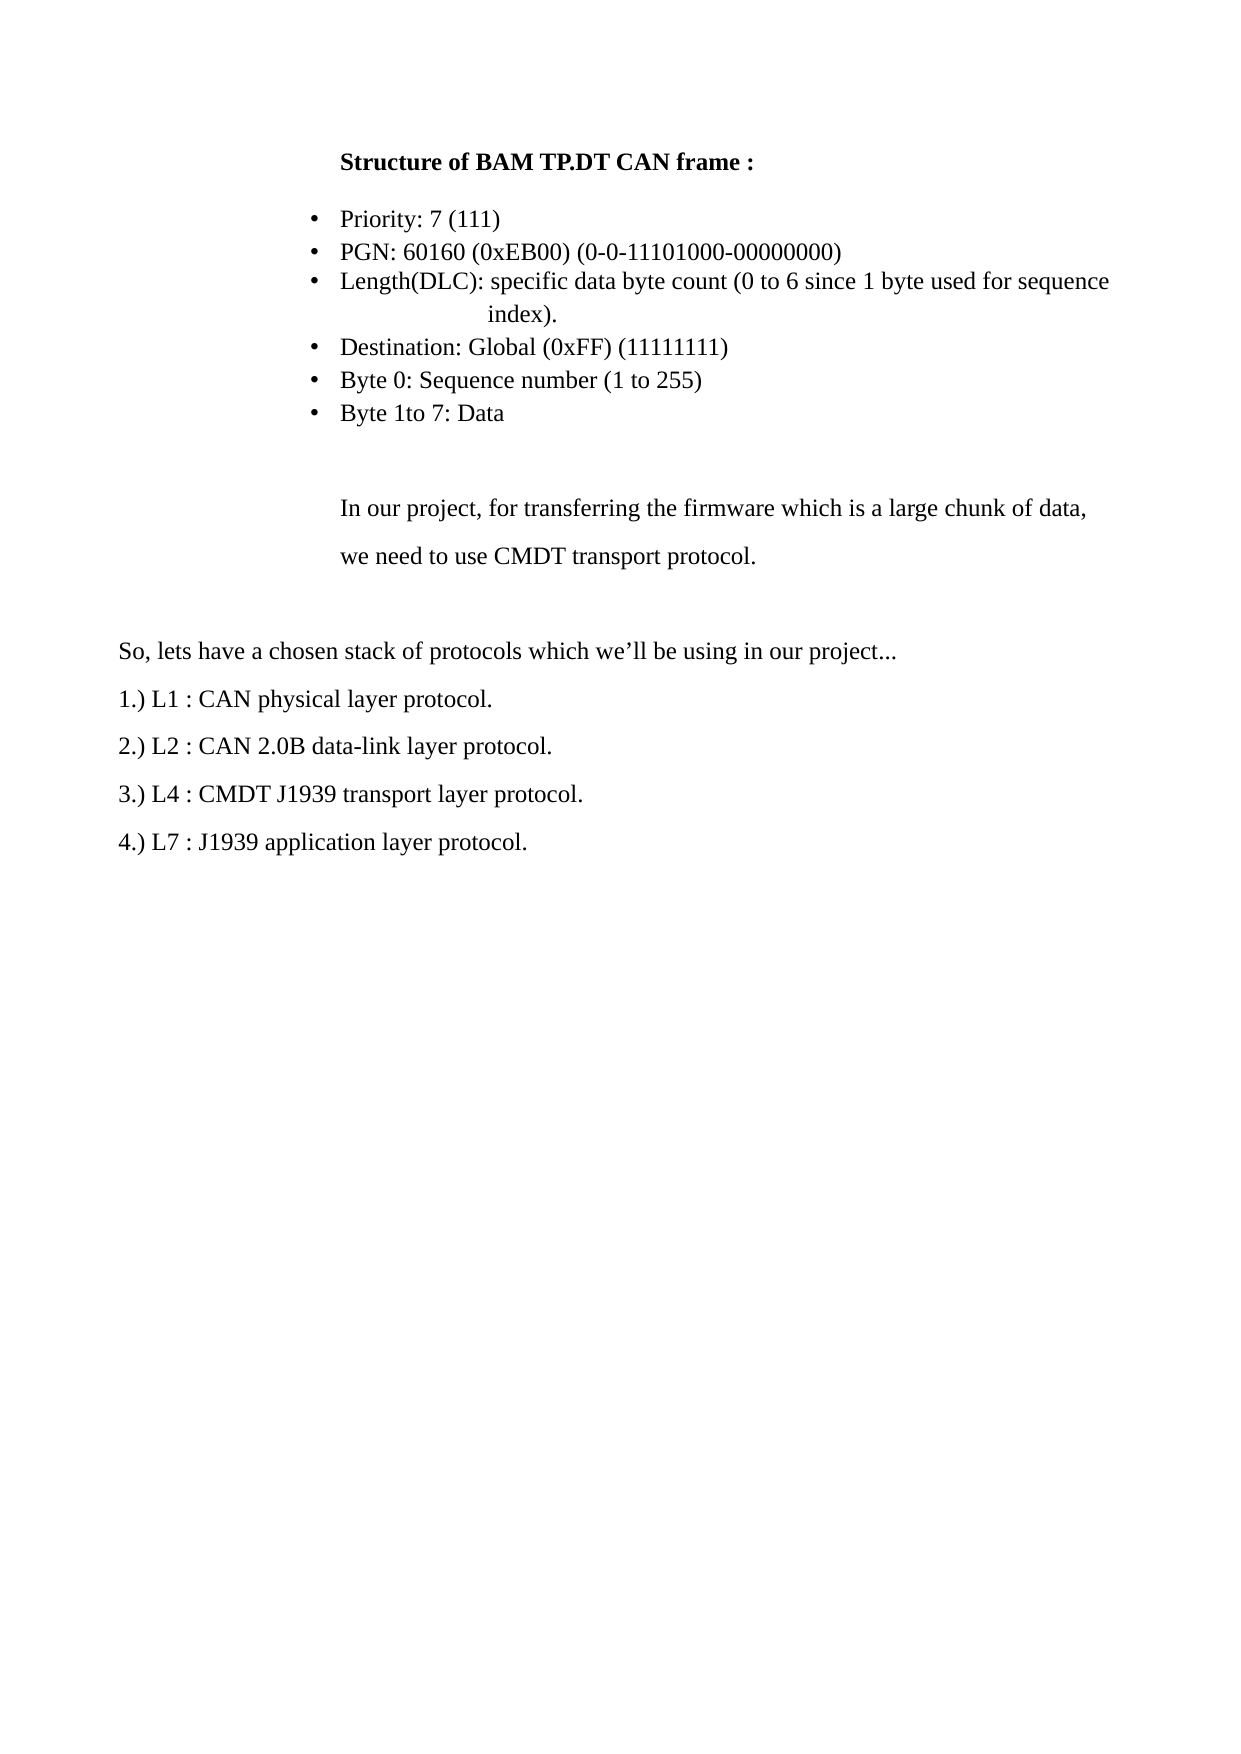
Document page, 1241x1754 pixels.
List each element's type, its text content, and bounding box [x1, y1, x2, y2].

text Structure of BAM TP.DT CAN frame : [118, 147, 1122, 176]
text So, lets have a chosen stack of protocols which we’ll be using in our project... [118, 636, 1122, 665]
list Byte 0: Sequence number (1 to 255) [310, 365, 1122, 394]
list Length(DLC): specific data byte count (0 to 6 since 1 byte used for sequence index). [310, 266, 1122, 328]
text 3.) L4 : CMDT J1939 transport layer protocol. [118, 779, 1122, 808]
text In our project, for transferring the firmware which is a large chunk of data, [118, 493, 1122, 522]
list PGN: 60160 (0xEB00) (0-0-11101000-00000000) [310, 237, 1122, 266]
list Byte 1to 7: Data [310, 398, 1122, 427]
list Priority: 7 (111) [310, 204, 1122, 233]
text 2.) L2 : CAN 2.0B data-link layer protocol. [118, 731, 1122, 760]
text we need to use CMDT transport protocol. [118, 541, 1122, 570]
text 4.) L7 : J1939 application layer protocol. [118, 827, 1122, 855]
text 1.) L1 : CAN physical layer protocol. [118, 684, 1122, 713]
list Destination: Global (0xFF) (11111111) [310, 332, 1122, 361]
